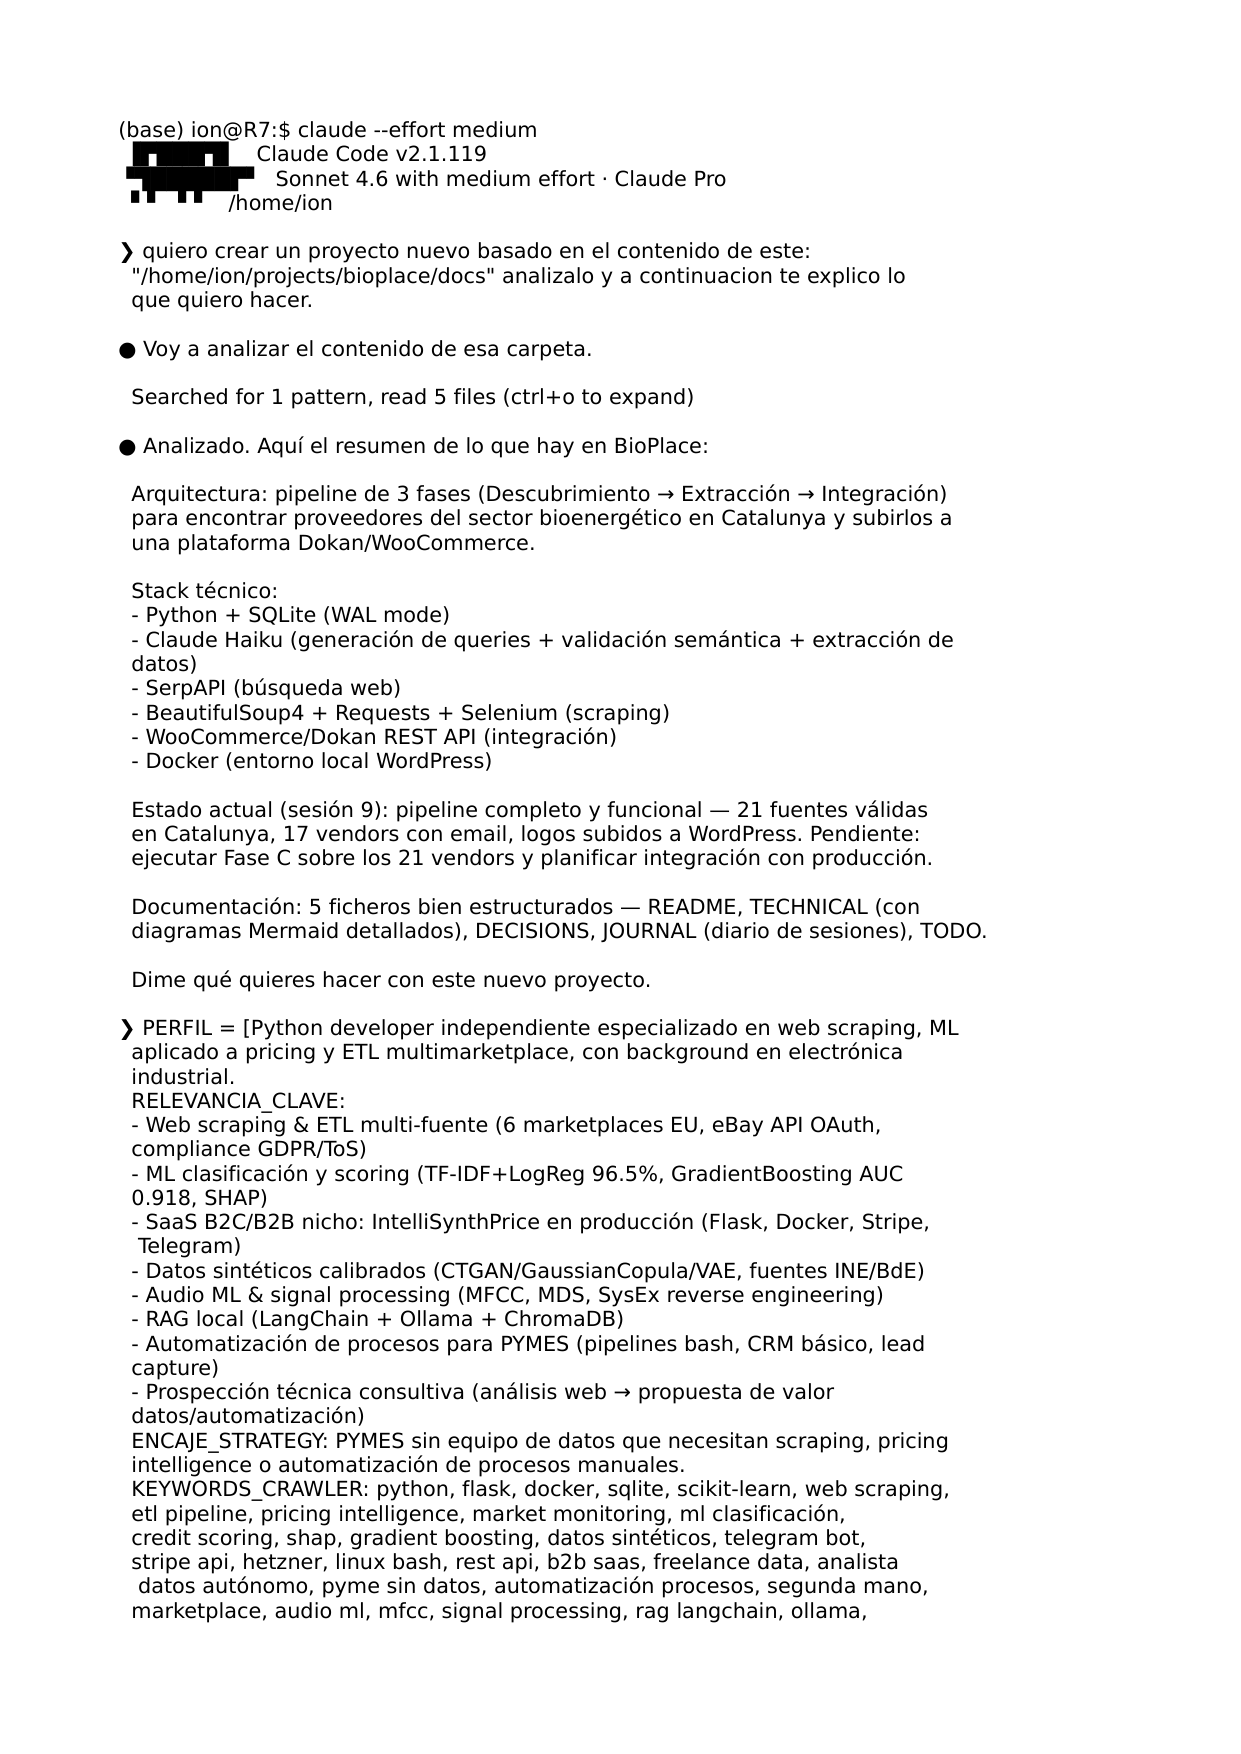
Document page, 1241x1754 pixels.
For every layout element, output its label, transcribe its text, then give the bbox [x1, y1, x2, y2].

text ▘▘ ▝▝ /home/ion [118, 191, 1122, 215]
text ● Analizado. Aquí el resumen de lo que hay en BioPlace: [118, 434, 1122, 458]
text ENCAJE_STRATEGY: PYMES sin equipo de datos que necesitan scraping, pricing [118, 1429, 1122, 1453]
text - Docker (entorno local WordPress) [118, 749, 1122, 773]
text - Audio ML & signal processing (MFCC, MDS, SysEx reverse engineering) [118, 1283, 1122, 1307]
text Searched for 1 pattern, read 5 files (ctrl+o to expand) [118, 385, 1122, 409]
text ▝▜█████▛▘ Sonnet 4.6 with medium effort · Claude Pro [238, 167, 1122, 191]
text Stack técnico: [118, 579, 1122, 603]
text datos/automatización) [118, 1404, 1122, 1429]
text - Python + SQLite (WAL mode) [118, 603, 1122, 628]
text - BeautifulSoup4 + Requests + Selenium (scraping) [118, 701, 1122, 725]
text - RAG local (LangChain + Ollama + ChromaDB) [118, 1307, 1122, 1332]
text para encontrar proveedores del sector bioenergético en Catalunya y subirlos a [118, 506, 1122, 531]
text Estado actual (sesión 9): pipeline completo y funcional — 21 fuentes válidas [118, 798, 1122, 822]
text credit scoring, shap, gradient boosting, datos sintéticos, telegram bot, [118, 1526, 1122, 1550]
text datos autónomo, pyme sin datos, automatización procesos, segunda mano, [118, 1574, 1122, 1599]
text "/home/ion/projects/bioplace/docs" analizalo y a continuacion te explico lo [118, 264, 1122, 288]
text industrial. [118, 1065, 1122, 1089]
text ▐▛███▜▌ Claude Code v2.1.119 [228, 142, 1122, 167]
text Dime qué quieres hacer con este nuevo proyecto. [118, 968, 1122, 992]
text en Catalunya, 17 vendors con email, logos subidos a WordPress. Pendiente: [118, 822, 1122, 846]
text - SaaS B2C/B2B nicho: IntelliSynthPrice en producción (Flask, Docker, Stripe, [118, 1210, 1122, 1234]
text - Claude Haiku (generación de queries + validación semántica + extracción de [118, 628, 1122, 652]
text ejecutar Fase C sobre los 21 vendors y planificar integración con producción. [118, 846, 1122, 871]
text una plataforma Dokan/WooCommerce. [118, 531, 1122, 555]
text - Datos sintéticos calibrados (CTGAN/GaussianCopula/VAE, fuentes INE/BdE) [118, 1259, 1122, 1283]
text ❯ PERFIL = [Python developer independiente especializado en web scraping, ML [118, 1016, 1122, 1040]
text KEYWORDS_CRAWLER: python, flask, docker, sqlite, scikit-learn, web scraping, [118, 1477, 1122, 1502]
text - ML clasificación y scoring (TF-IDF+LogReg 96.5%, GradientBoosting AUC [118, 1162, 1122, 1186]
text 0.918, SHAP) [118, 1186, 1122, 1210]
text RELEVANCIA_CLAVE: [118, 1089, 1122, 1113]
text stripe api, hetzner, linux bash, rest api, b2b saas, freelance data, analista [118, 1550, 1122, 1574]
text Telegram) [118, 1234, 1122, 1259]
text - Prospección técnica consultiva (análisis web → propuesta de valor [118, 1380, 1122, 1404]
text diagramas Mermaid detallados), DECISIONS, JOURNAL (diario de sesiones), TODO. [118, 919, 1122, 943]
text que quiero hacer. [118, 288, 1122, 312]
text - Automatización de procesos para PYMES (pipelines bash, CRM básico, lead [118, 1332, 1122, 1356]
text - SerpAPI (búsqueda web) [118, 676, 1122, 701]
text (base) ion@R7:$ claude --effort medium [118, 118, 1122, 142]
text ● Voy a analizar el contenido de esa carpeta. [118, 337, 1122, 361]
text compliance GDPR/ToS) [118, 1137, 1122, 1162]
text etl pipeline, pricing intelligence, market monitoring, ml clasificación, [118, 1502, 1122, 1526]
text intelligence o automatización de procesos manuales. [118, 1453, 1122, 1477]
text Documentación: 5 ficheros bien estructurados — README, TECHNICAL (con [118, 895, 1122, 919]
text - WooCommerce/Dokan REST API (integración) [118, 725, 1122, 749]
text - Web scraping & ETL multi-fuente (6 marketplaces EU, eBay API OAuth, [118, 1113, 1122, 1137]
text ❯ quiero crear un proyecto nuevo basado en el contenido de este: [118, 239, 1122, 264]
text capture) [118, 1356, 1122, 1380]
text marketplace, audio ml, mfcc, signal processing, rag langchain, ollama, [118, 1599, 1122, 1623]
text Arquitectura: pipeline de 3 fases (Descubrimiento → Extracción → Integración) [118, 482, 1122, 506]
text aplicado a pricing y ETL multimarketplace, con background en electrónica [118, 1040, 1122, 1065]
text datos) [118, 652, 1122, 676]
